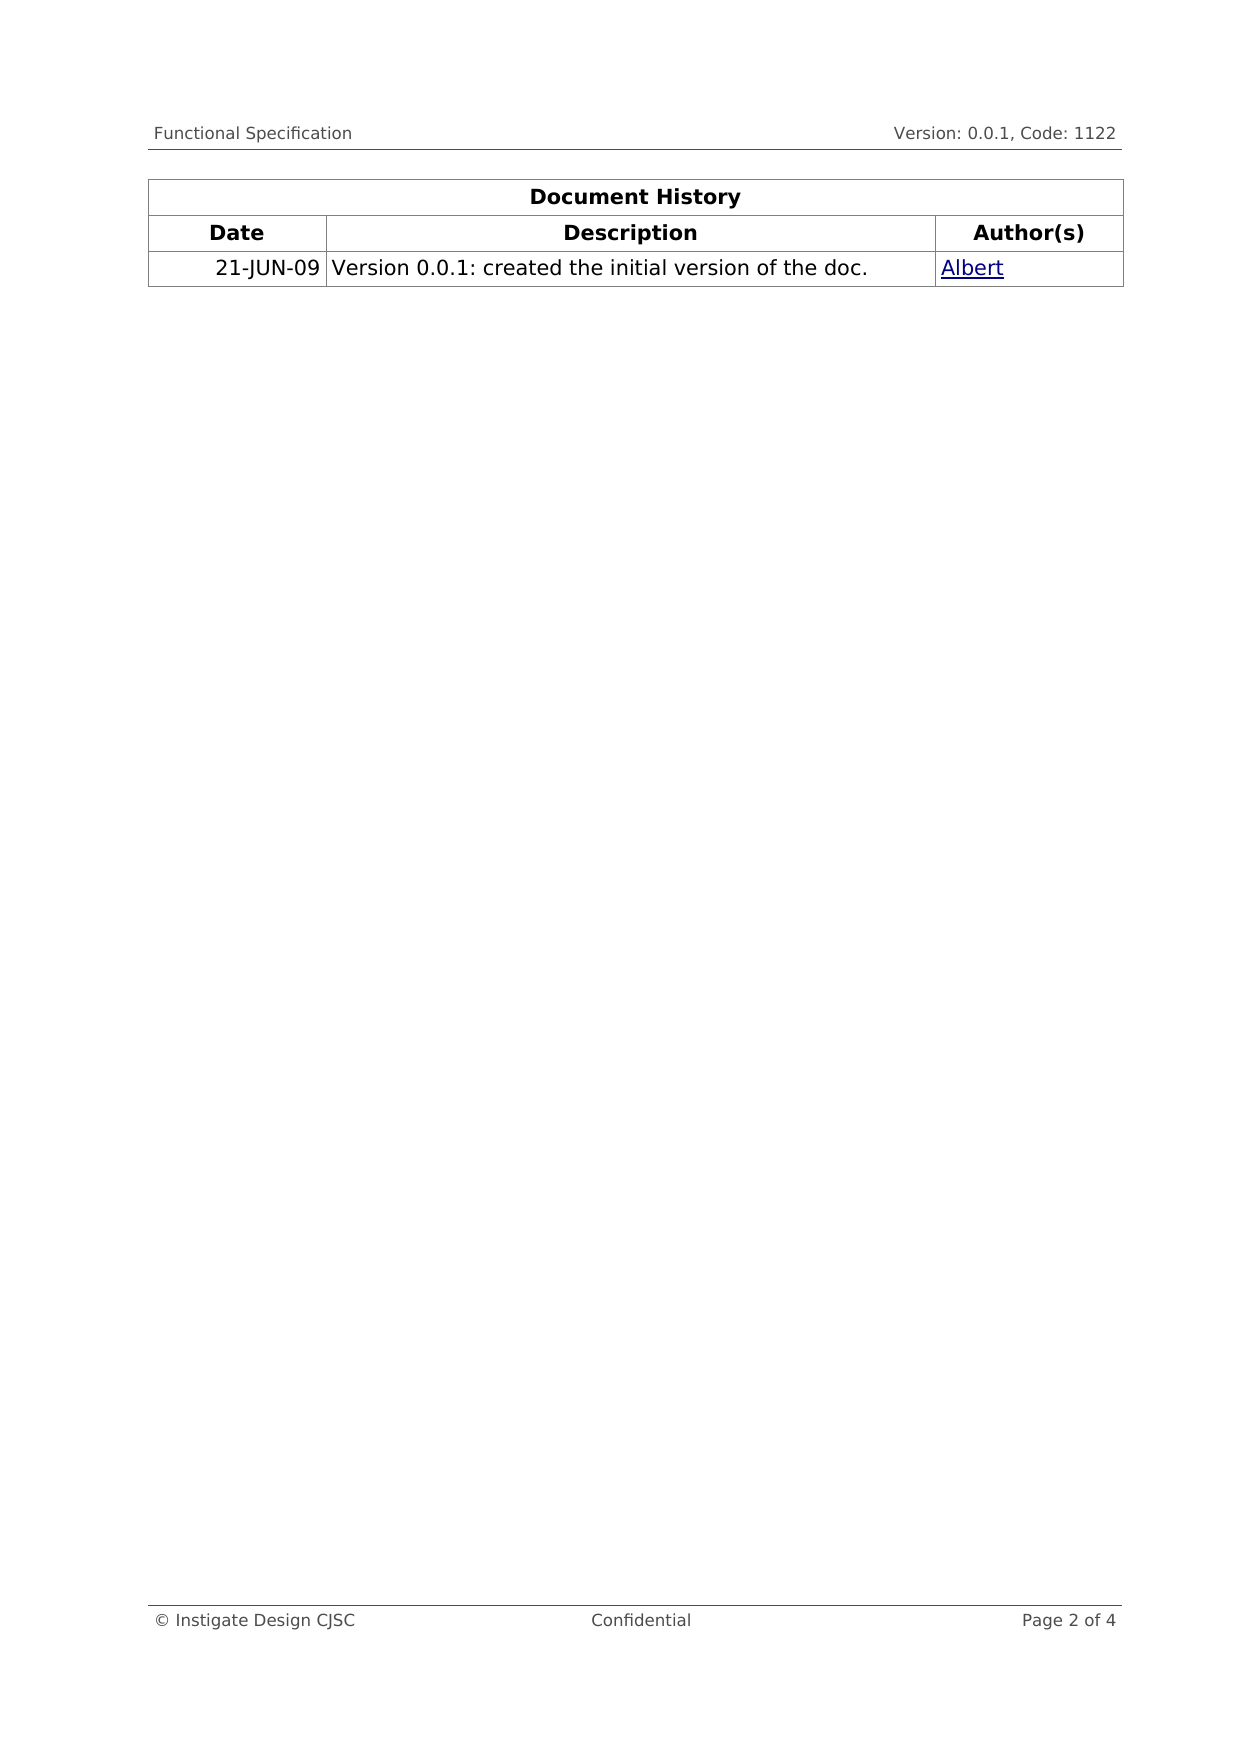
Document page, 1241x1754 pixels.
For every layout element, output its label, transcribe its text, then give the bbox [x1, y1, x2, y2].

table_cell Albert [936, 252, 1123, 286]
table_cell Author(s) [936, 216, 1123, 251]
table_cell Date [149, 216, 326, 251]
table_header Document History [149, 180, 1123, 215]
table_cell 21-Jun-09 [149, 252, 326, 286]
table_cell Description [327, 216, 935, 251]
table_cell Version 0.0.1: created the initial version of the doc. [327, 252, 935, 286]
